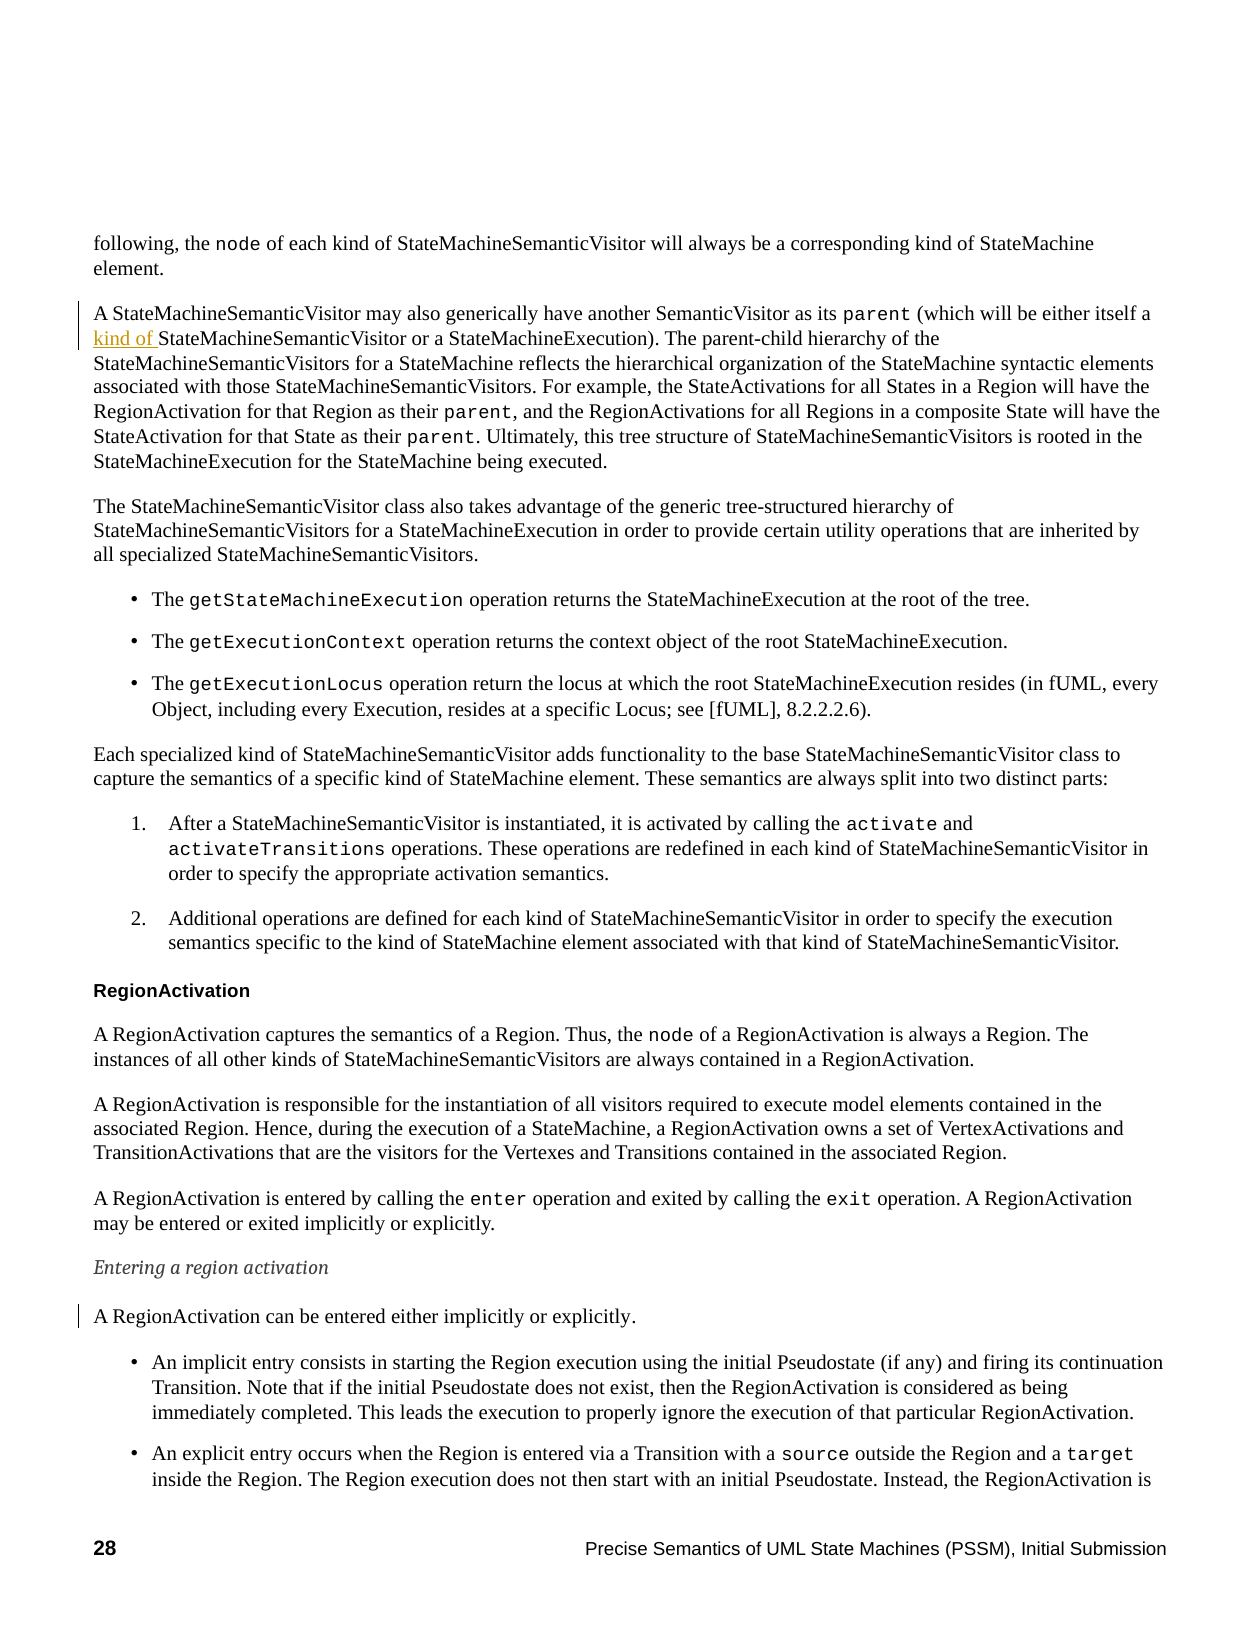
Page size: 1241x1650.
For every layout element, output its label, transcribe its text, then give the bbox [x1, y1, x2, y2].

text A RegionActivation is entered by calling the enter operation and exited by calling the exit operation. A RegionActivation may be entered or exited implicitly or explicitly. [93, 1185, 1164, 1234]
list The getExecutionLocus operation return the locus at which the root StateMachineExecution resides (in fUML, every Object, including every Execution, resides at a specific Locus; see [fUML], 8.2.2.2.6). [131, 671, 1164, 721]
list After a StateMachineSemanticVisitor is instantiated, it is activated by calling the activate and activateTransitions operations. These operations are redefined in each kind of StateMachineSemanticVisitor in order to specify the appropriate activation semantics. [131, 811, 1164, 885]
text The StateMachineSemanticVisitor class also takes advantage of the generic tree-structured hierarchy of StateMachineSemanticVisitors for a StateMachineExecution in order to provide certain utility operations that are inherited by all specialized StateMachineSemanticVisitors. [93, 494, 1164, 566]
text Each specialized kind of StateMachineSemanticVisitor adds functionality to the base StateMachineSemanticVisitor class to capture the semantics of a specific kind of StateMachine element. These semantics are always split into two distinct parts: [93, 742, 1164, 790]
text following, the node of each kind of StateMachineSemanticVisitor will always be a corresponding kind of StateMachine element. [93, 231, 1164, 280]
subtitle Entering a region activation [93, 1256, 1164, 1279]
text A RegionActivation can be entered either implicitly or explicitly. [93, 1304, 1164, 1328]
list Additional operations are defined for each kind of StateMachineSemanticVisitor in order to specify the execution semantics specific to the kind of StateMachine element associated with that kind of StateMachineSemanticVisitor. [131, 906, 1164, 954]
text A RegionActivation captures the semantics of a Region. Thus, the node of a RegionActivation is always a Region. The instances of all other kinds of StateMachineSemanticVisitors are always contained in a RegionActivation. [93, 1022, 1164, 1071]
list An explicit entry occurs when the Region is entered via a Transition with a source outside the Region and a target inside the Region. The Region execution does not then start with an initial Pseudostate. Instead, the RegionActivation is [131, 1441, 1164, 1491]
subtitle RegionActivation [93, 979, 1164, 1001]
list The getExecutionContext operation returns the context object of the root StateMachineExecution. [131, 629, 1164, 654]
list An implicit entry consists in starting the Region execution using the initial Pseudostate (if any) and firing its continuation Transition. Note that if the initial Pseudostate does not exist, then the RegionActivation is considered as being immediately completed. This leads the execution to properly ignore the execution of that particular RegionActivation. [131, 1349, 1164, 1424]
text A RegionActivation is responsible for the instantiation of all visitors required to execute model elements contained in the associated Region. Hence, during the execution of a StateMachine, a RegionActivation owns a set of VertexActivations and TransitionActivations that are the visitors for the Vertexes and Transitions contained in the associated Region. [93, 1092, 1164, 1164]
text A StateMachineSemanticVisitor may also generically have another SemanticVisitor as its parent (which will be either itself a kind of StateMachineSemanticVisitor or a StateMachineExecution). The parent-child hierarchy of the StateMachineSemanticVisitors for a StateMachine reflects the hierarchical organization of the StateMachine syntactic elements associated with those StateMachineSemanticVisitors. For example, the StateActivations for all States in a Region will have the RegionActivation for that Region as their parent, and the RegionActivations for all Regions in a composite State will have the StateActivation for that State as their parent. Ultimately, this tree structure of StateMachineSemanticVisitors is rooted in the StateMachineExecution for the StateMachine being executed. [93, 301, 1164, 473]
list The getStateMachineExecution operation returns the StateMachineExecution at the root of the tree. [131, 587, 1164, 612]
